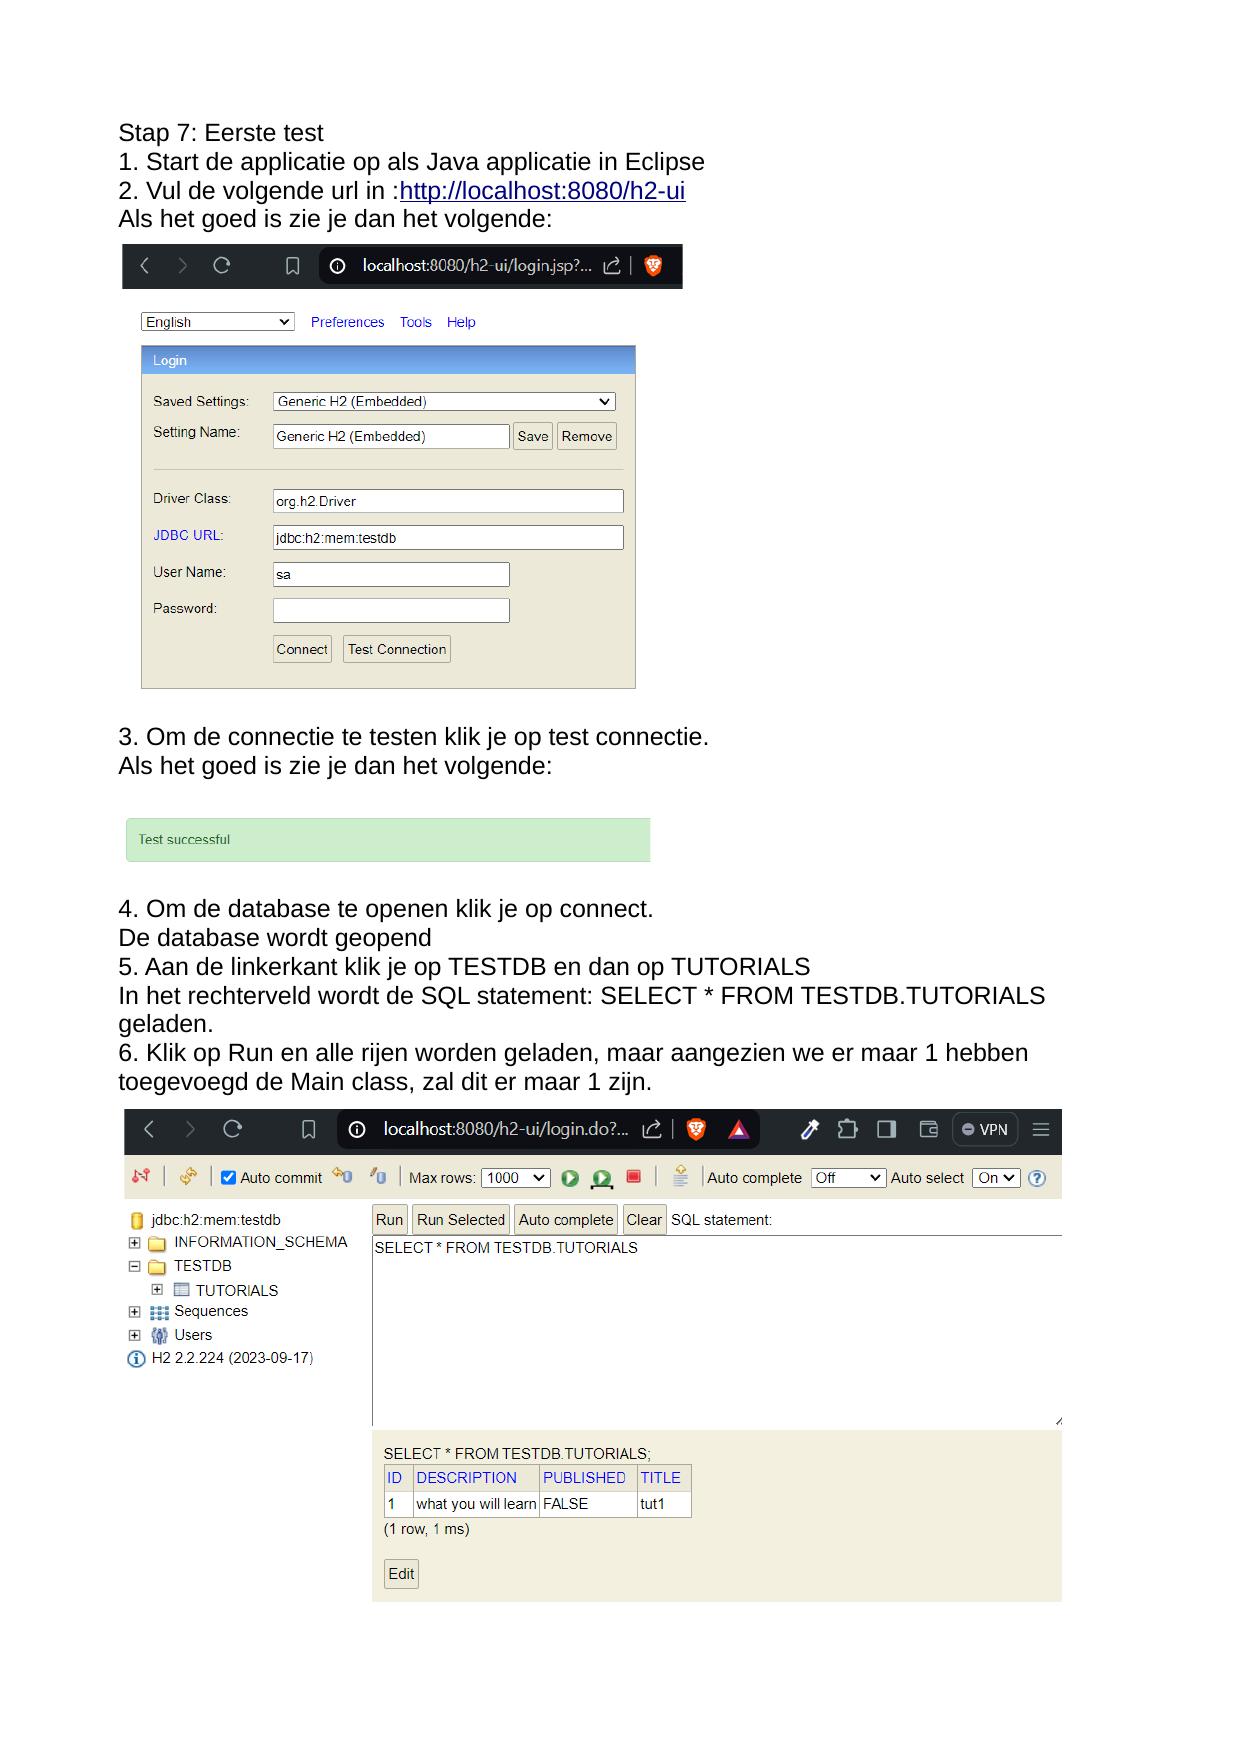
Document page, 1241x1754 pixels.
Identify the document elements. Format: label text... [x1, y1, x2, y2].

text In het rechterveld wordt de SQL statement: SELECT * FROM TESTDB.TUTORIALS geladen. [118, 981, 1122, 1038]
text Als het goed is zie je dan het volgende: [118, 204, 1122, 233]
text 6. Klik op Run en alle rijen worden geladen, maar aangezien we er maar 1 hebben toegevoegd de Main class, zal dit er maar 1 zijn. [118, 1038, 1122, 1096]
text 3. Om de connectie te testen klik je op test connectie. [118, 722, 1122, 751]
picture [122, 244, 683, 706]
text 5. Aan de linkerkant klik je op TESTDB en dan op TUTORIALS [118, 952, 1122, 981]
text Stap 7: Eerste test [118, 118, 1122, 147]
text 2. Vul de volgende url in :http://localhost:8080/h2-ui [118, 176, 1122, 204]
picture [112, 794, 651, 872]
text 4. Om de database te openen klik je op connect. [118, 894, 1122, 923]
text Als het goed is zie je dan het volgende: [118, 751, 1122, 779]
picture [124, 1109, 1052, 1602]
text De database wordt geopend [118, 923, 1122, 952]
text 1. Start de applicatie op als Java applicatie in Eclipse [118, 147, 1122, 176]
